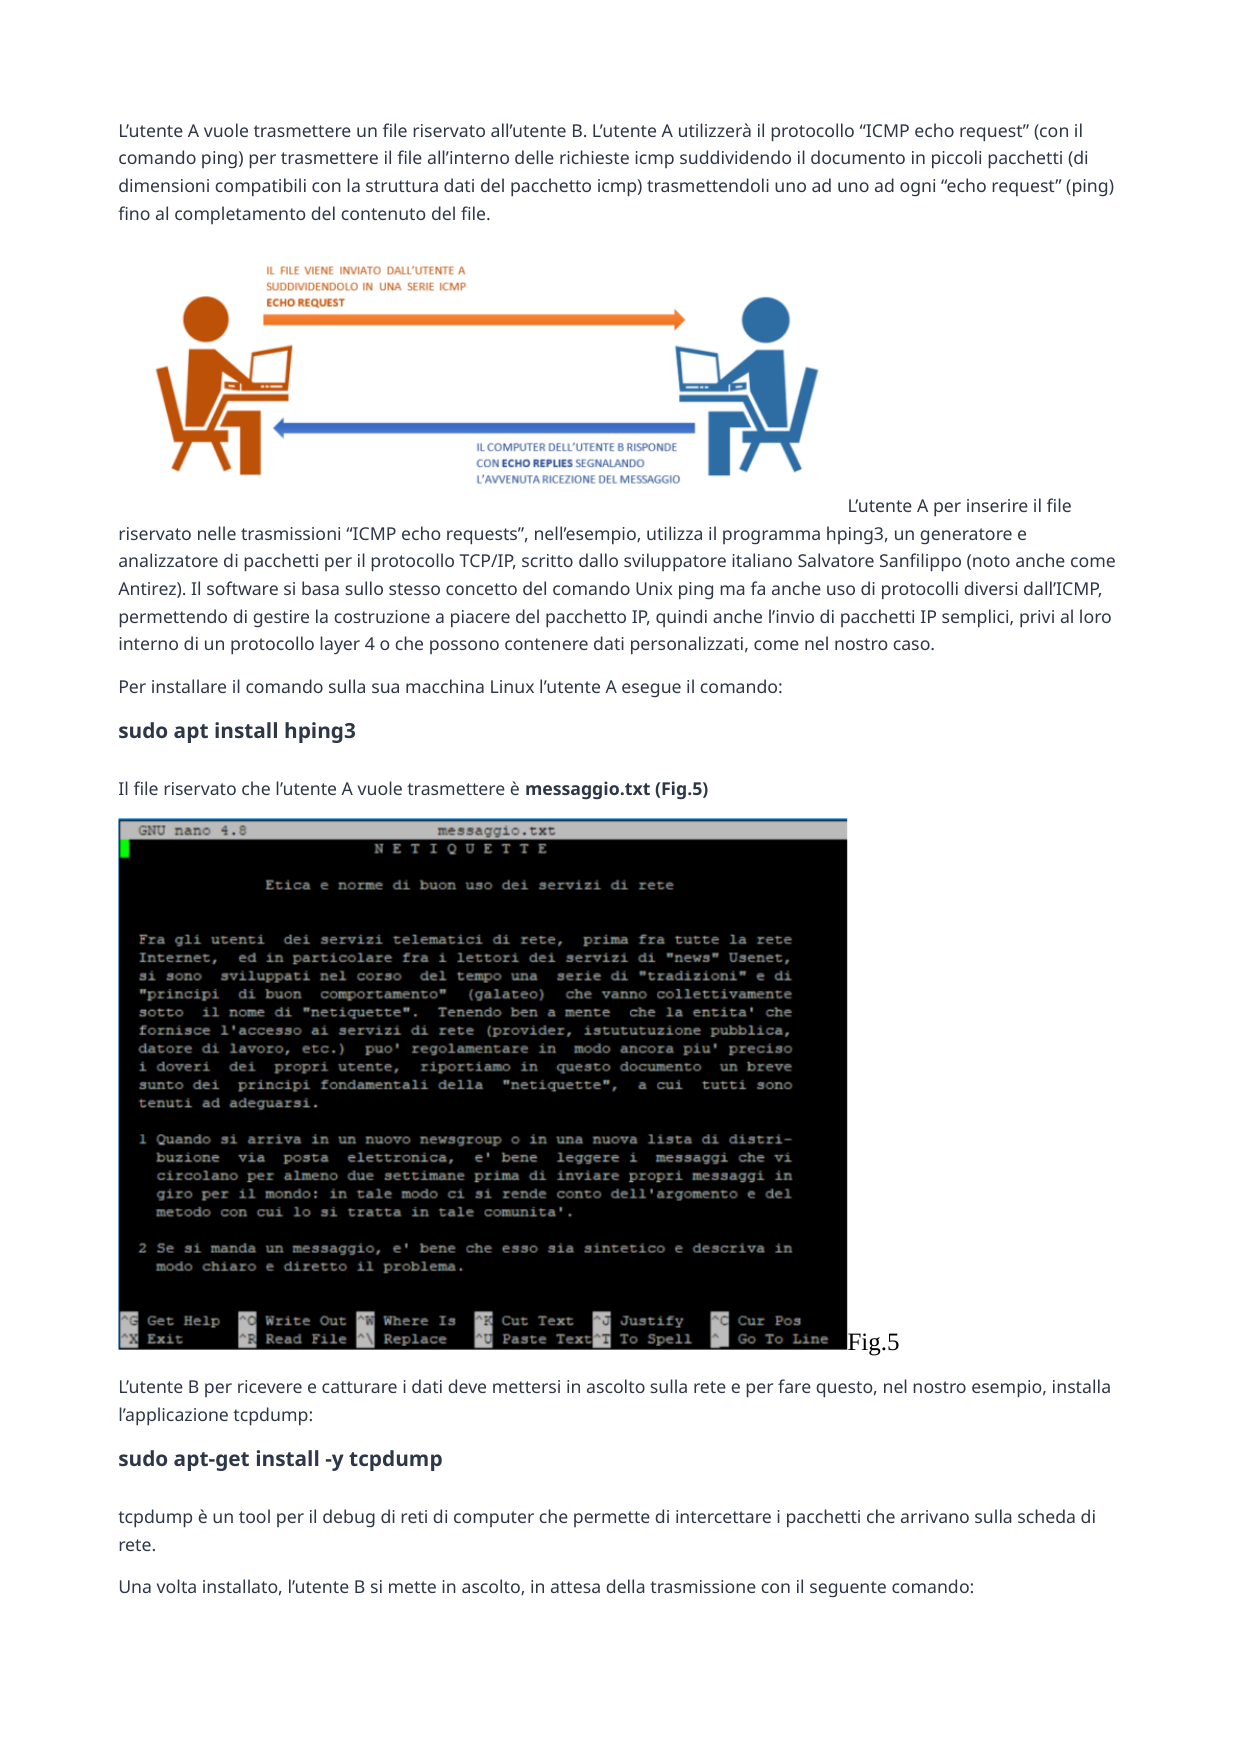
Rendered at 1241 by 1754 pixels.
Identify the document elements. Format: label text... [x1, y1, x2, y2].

text Il file riservato che l’utente A vuole trasmettere è messaggio.txt (Fig.5) [118, 776, 1122, 801]
text L’utente A per inserire il file riservato nelle trasmissioni “ICMP echo requests”, nell’esempio, utilizza il programma hping3, un generatore e analizzatore di pacchetti per il protocollo TCP/IP, scritto dallo sviluppatore italiano Salvatore Sanfilippo (noto anche come Antirez). Il software si basa sullo stesso concetto del comando Unix ping ma fa anche uso di protocolli diversi dall’ICMP, permettendo di gestire la costruzione a piacere del pacchetto IP, quindi anche l’invio di pacchetti IP semplici, privi al loro interno di un protocollo layer 4 o che possono contenere dati personalizzati, come nel nostro caso. [118, 243, 1122, 656]
text Fig.5 [118, 819, 1122, 1355]
text L’utente A vuole trasmettere un file riservato all’utente B. L’utente A utilizzerà il protocollo “ICMP echo request” (con il comando ping) per trasmettere il file all’interno delle richieste icmp suddividendo il documento in piccoli pacchetti (di dimensioni compatibili con la struttura dati del pacchetto icmp) trasmettendoli uno ad uno ad ogni “echo request” (ping) fino al completamento del contenuto del file. [118, 118, 1122, 225]
text Una volta installato, l’utente B si mette in ascolto, in attesa della trasmissione con il seguente comando: [118, 1574, 1122, 1598]
picture [118, 818, 848, 1350]
text sudo apt-get install -y tcpdump [118, 1444, 1122, 1473]
text Per installare il comando sulla sua macchina Linux l’utente A esegue il comando: [118, 674, 1122, 698]
text sudo apt install hping3 [118, 716, 1122, 745]
text tcpdump è un tool per il debug di reti di computer che permette di intercettare i pacchetti che arrivano sulla scheda di rete. [118, 1504, 1122, 1556]
picture [118, 243, 848, 513]
text L’utente B per ricevere e catturare i dati deve mettersi in ascolto sulla rete e per fare questo, nel nostro esempio, installa l’applicazione tcpdump: [118, 1374, 1122, 1426]
